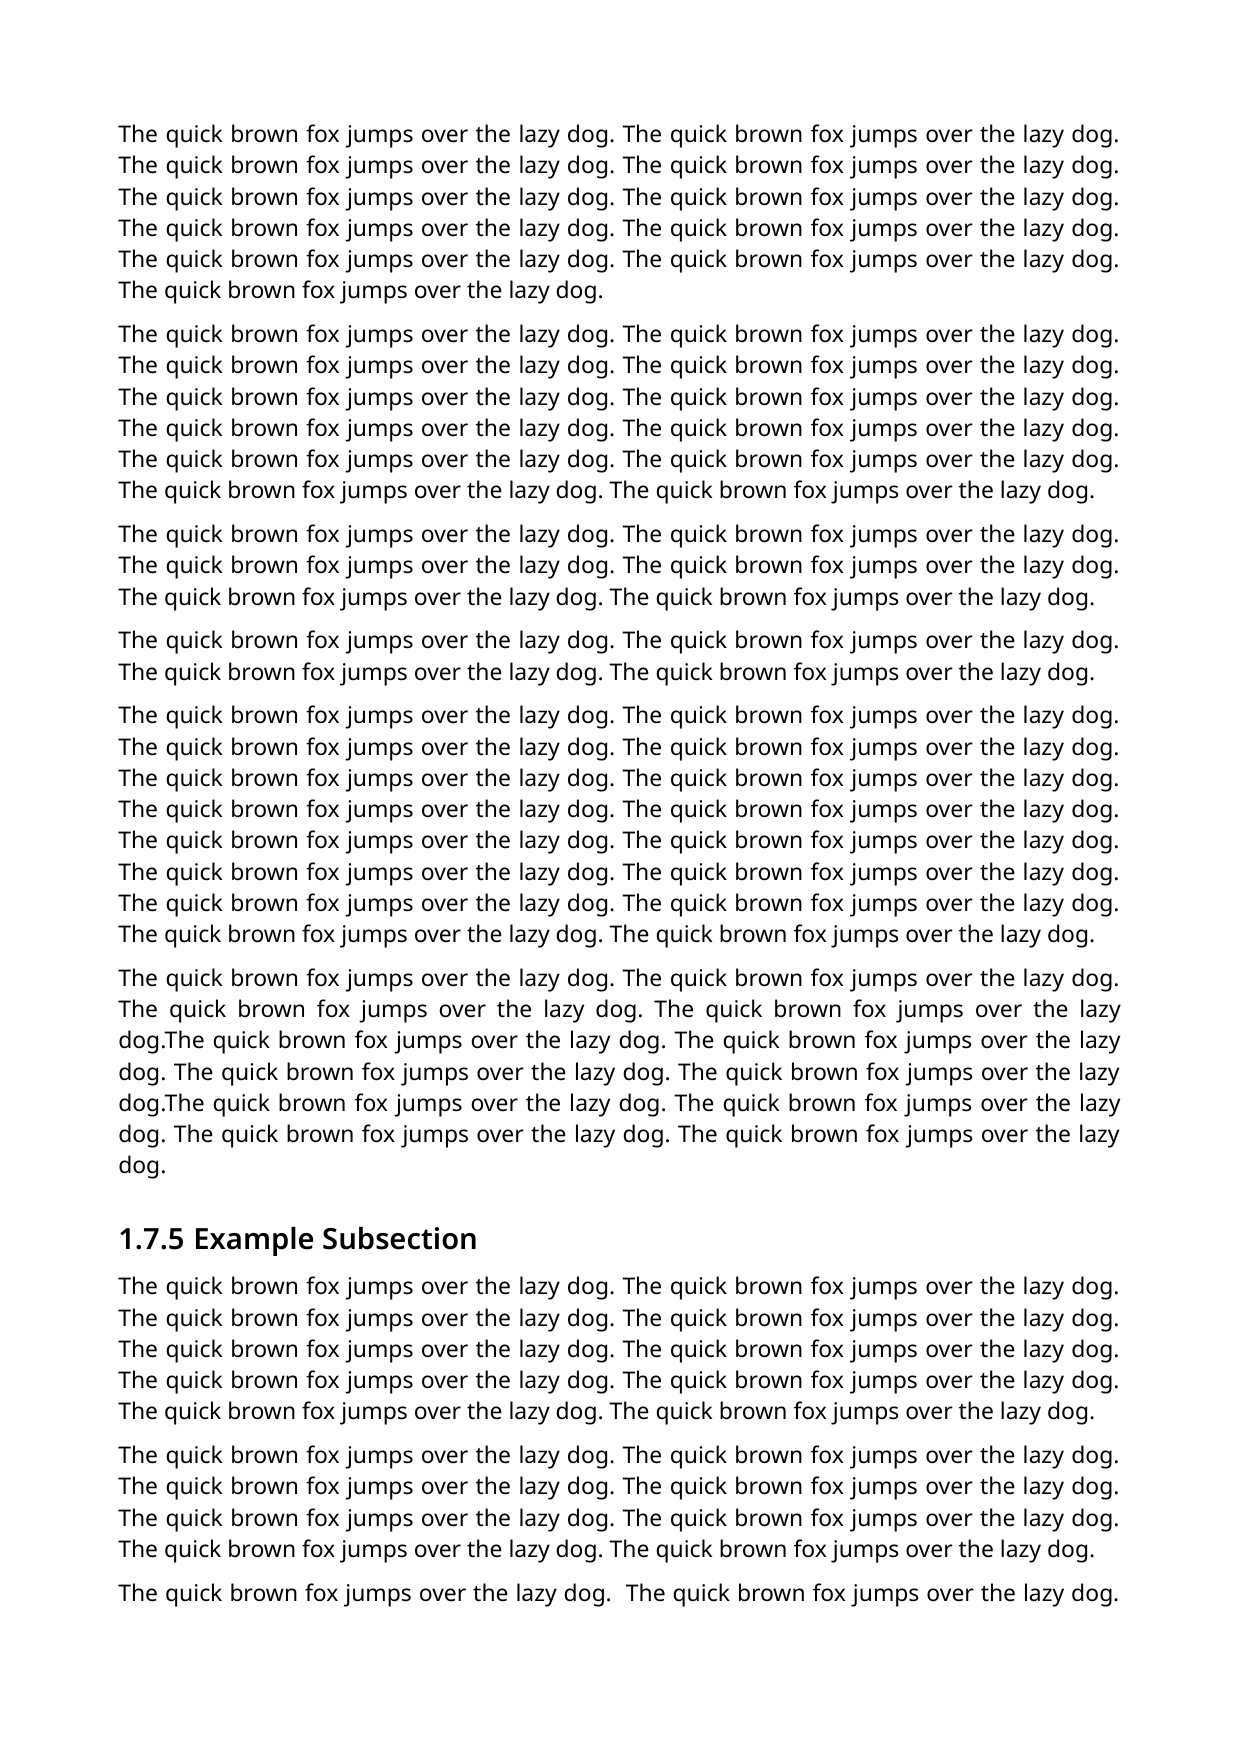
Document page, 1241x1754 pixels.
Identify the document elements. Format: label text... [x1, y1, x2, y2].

text The quick brown fox jumps over the lazy dog. The quick brown fox jumps over the lazy dog. [118, 1577, 1122, 1608]
text The quick brown fox jumps over the lazy dog. The quick brown fox jumps over the lazy dog. The quick brown fox jumps over the lazy dog. The quick brown fox jumps over the lazy dog. [118, 624, 1122, 687]
subtitle Example Subsection [118, 1218, 1122, 1258]
text The quick brown fox jumps over the lazy dog. The quick brown fox jumps over the lazy dog. The quick brown fox jumps over the lazy dog. The quick brown fox jumps over the lazy dog. The quick brown fox jumps over the lazy dog. The quick brown fox jumps over the lazy dog. The quick brown fox jumps over the lazy dog. The quick brown fox jumps over the lazy dog. The quick brown fox jumps over the lazy dog. The quick brown fox jumps over the lazy dog. [118, 1270, 1122, 1427]
text The quick brown fox jumps over the lazy dog. The quick brown fox jumps over the lazy dog. The quick brown fox jumps over the lazy dog. The quick brown fox jumps over the lazy dog. The quick brown fox jumps over the lazy dog. The quick brown fox jumps over the lazy dog. The quick brown fox jumps over the lazy dog. The quick brown fox jumps over the lazy dog. [118, 1439, 1122, 1564]
text The quick brown fox jumps over the lazy dog. The quick brown fox jumps over the lazy dog. The quick brown fox jumps over the lazy dog. The quick brown fox jumps over the lazy dog.The quick brown fox jumps over the lazy dog. The quick brown fox jumps over the lazy dog. The quick brown fox jumps over the lazy dog. The quick brown fox jumps over the lazy dog.The quick brown fox jumps over the lazy dog. The quick brown fox jumps over the lazy dog. The quick brown fox jumps over the lazy dog. The quick brown fox jumps over the lazy dog. [118, 962, 1122, 1181]
text The quick brown fox jumps over the lazy dog. The quick brown fox jumps over the lazy dog. The quick brown fox jumps over the lazy dog. The quick brown fox jumps over the lazy dog. The quick brown fox jumps over the lazy dog. The quick brown fox jumps over the lazy dog. The quick brown fox jumps over the lazy dog. The quick brown fox jumps over the lazy dog. The quick brown fox jumps over the lazy dog. The quick brown fox jumps over the lazy dog. The quick brown fox jumps over the lazy dog. The quick brown fox jumps over the lazy dog. [118, 318, 1122, 506]
text The quick brown fox jumps over the lazy dog. The quick brown fox jumps over the lazy dog. The quick brown fox jumps over the lazy dog. The quick brown fox jumps over the lazy dog. The quick brown fox jumps over the lazy dog. The quick brown fox jumps over the lazy dog. The quick brown fox jumps over the lazy dog. The quick brown fox jumps over the lazy dog. The quick brown fox jumps over the lazy dog. The quick brown fox jumps over the lazy dog. The quick brown fox jumps over the lazy dog. The quick brown fox jumps over the lazy dog. The quick brown fox jumps over the lazy dog. The quick brown fox jumps over the lazy dog. The quick brown fox jumps over the lazy dog. The quick brown fox jumps over the lazy dog. [118, 699, 1122, 949]
text The quick brown fox jumps over the lazy dog. The quick brown fox jumps over the lazy dog. The quick brown fox jumps over the lazy dog. The quick brown fox jumps over the lazy dog. The quick brown fox jumps over the lazy dog. The quick brown fox jumps over the lazy dog. [118, 518, 1122, 612]
text The quick brown fox jumps over the lazy dog. The quick brown fox jumps over the lazy dog. The quick brown fox jumps over the lazy dog. The quick brown fox jumps over the lazy dog. The quick brown fox jumps over the lazy dog. The quick brown fox jumps over the lazy dog. The quick brown fox jumps over the lazy dog. The quick brown fox jumps over the lazy dog. The quick brown fox jumps over the lazy dog. The quick brown fox jumps over the lazy dog. The quick brown fox jumps over the lazy dog. [118, 118, 1122, 306]
